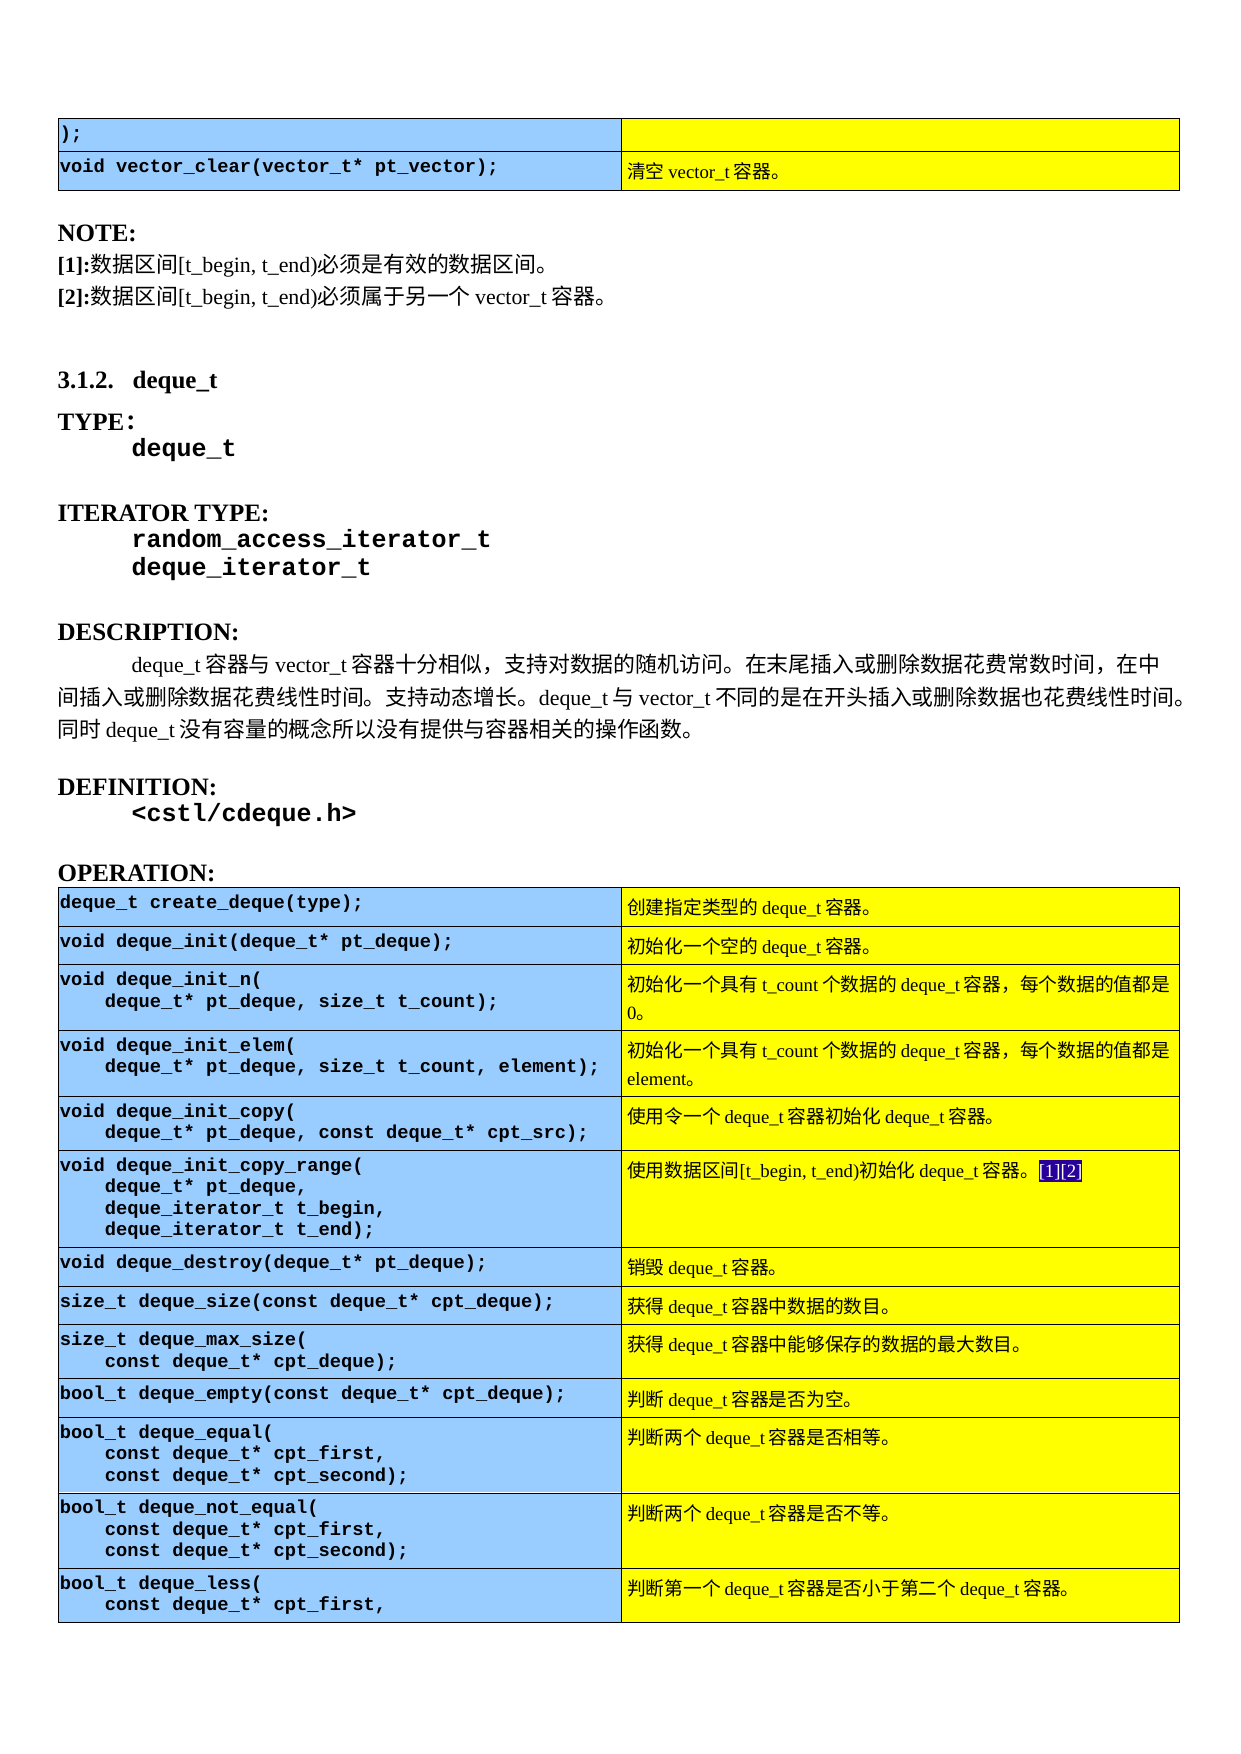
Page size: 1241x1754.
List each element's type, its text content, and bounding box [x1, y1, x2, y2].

table_header deque_t create_deque(type); [59, 888, 621, 926]
table_cell void deque_init_copy_range( deque_t* pt_deque, deque_iterator_t t_begin, deque_iterator_t t_end); [59, 1151, 621, 1247]
table_cell void deque_init_elem( deque_t* pt_deque, size_t t_count, element); [59, 1031, 621, 1096]
table_header 创建指定类型的deque_t容器。 [622, 888, 1179, 926]
table_cell 清空vector_t容器。 [622, 152, 1179, 190]
table_cell 初始化一个空的deque_t容器。 [622, 927, 1179, 964]
subtitle deque_t [57, 365, 1179, 394]
table_cell ); [59, 119, 621, 151]
table_cell size_t deque_max_size( const deque_t* cpt_deque); [59, 1325, 621, 1378]
text ITERATOR TYPE: [57, 498, 1179, 527]
table_cell 使用令一个deque_t容器初始化deque_t容器。 [622, 1097, 1179, 1150]
text OPERATION: [57, 858, 1179, 887]
table_cell 判断第一个deque_t容器是否小于第二个deque_t容器。 [622, 1569, 1179, 1622]
text DESCRIPTION: [57, 617, 1179, 646]
text TYPE： [57, 407, 1179, 435]
table_cell void deque_init(deque_t* pt_deque); [59, 927, 621, 964]
table_cell size_t deque_size(const deque_t* cpt_deque); [59, 1287, 621, 1324]
table_cell 获得deque_t容器中数据的数目。 [622, 1287, 1179, 1324]
text DEFINITION: [57, 772, 1179, 801]
table_cell bool_t deque_not_equal( const deque_t* cpt_first, const deque_t* cpt_second); [59, 1494, 621, 1568]
text NOTE: [57, 218, 1179, 247]
text random_access_iterator_t [57, 527, 1179, 555]
table_cell bool_t deque_equal( const deque_t* cpt_first, const deque_t* cpt_second); [59, 1418, 621, 1492]
text <cstl/cdeque.h> [57, 801, 1179, 829]
table_cell 初始化一个具有t_count个数据的deque_t容器，每个数据的值都是element。 [622, 1031, 1179, 1096]
table_cell [622, 119, 1179, 151]
table_cell 判断两个deque_t容器是否相等。 [622, 1418, 1179, 1492]
table_cell 判断deque_t容器是否为空。 [622, 1379, 1179, 1417]
table_cell 销毁deque_t容器。 [622, 1248, 1179, 1286]
table_cell void deque_init_copy( deque_t* pt_deque, const deque_t* cpt_src); [59, 1097, 621, 1150]
table_cell void vector_clear(vector_t* pt_vector); [59, 152, 621, 190]
text deque_t [57, 435, 1179, 464]
text [2]:数据区间[t_begin, t_end)必须属于另一个vector_t容器。 [57, 279, 1179, 311]
table_cell void deque_init_n( deque_t* pt_deque, size_t t_count); [59, 965, 621, 1030]
text deque_iterator_t [57, 555, 1179, 583]
table_cell 使用数据区间[t_begin, t_end)初始化deque_t容器。[1][2] [622, 1151, 1179, 1247]
text deque_t容器与vector_t容器十分相似，支持对数据的随机访问。在末尾插入或删除数据花费常数时间，在中间插入或删除数据花费线性时间。支持动态增长。deque_t与vector_t不同的是在开头插入或删除数据也花费线性时间。同时deque_t没有容量的概念所以没有提供与容器相关的操作函数。 [57, 646, 1179, 743]
table_cell 初始化一个具有t_count个数据的deque_t容器，每个数据的值都是0。 [622, 965, 1179, 1030]
table_cell void deque_destroy(deque_t* pt_deque); [59, 1248, 621, 1286]
text [1]:数据区间[t_begin, t_end)必须是有效的数据区间。 [57, 247, 1179, 279]
table_cell 获得deque_t容器中能够保存的数据的最大数目。 [622, 1325, 1179, 1378]
table_cell bool_t deque_empty(const deque_t* cpt_deque); [59, 1379, 621, 1417]
table_cell bool_t deque_less( const deque_t* cpt_first, [59, 1569, 621, 1622]
table_cell 判断两个deque_t容器是否不等。 [622, 1494, 1179, 1568]
